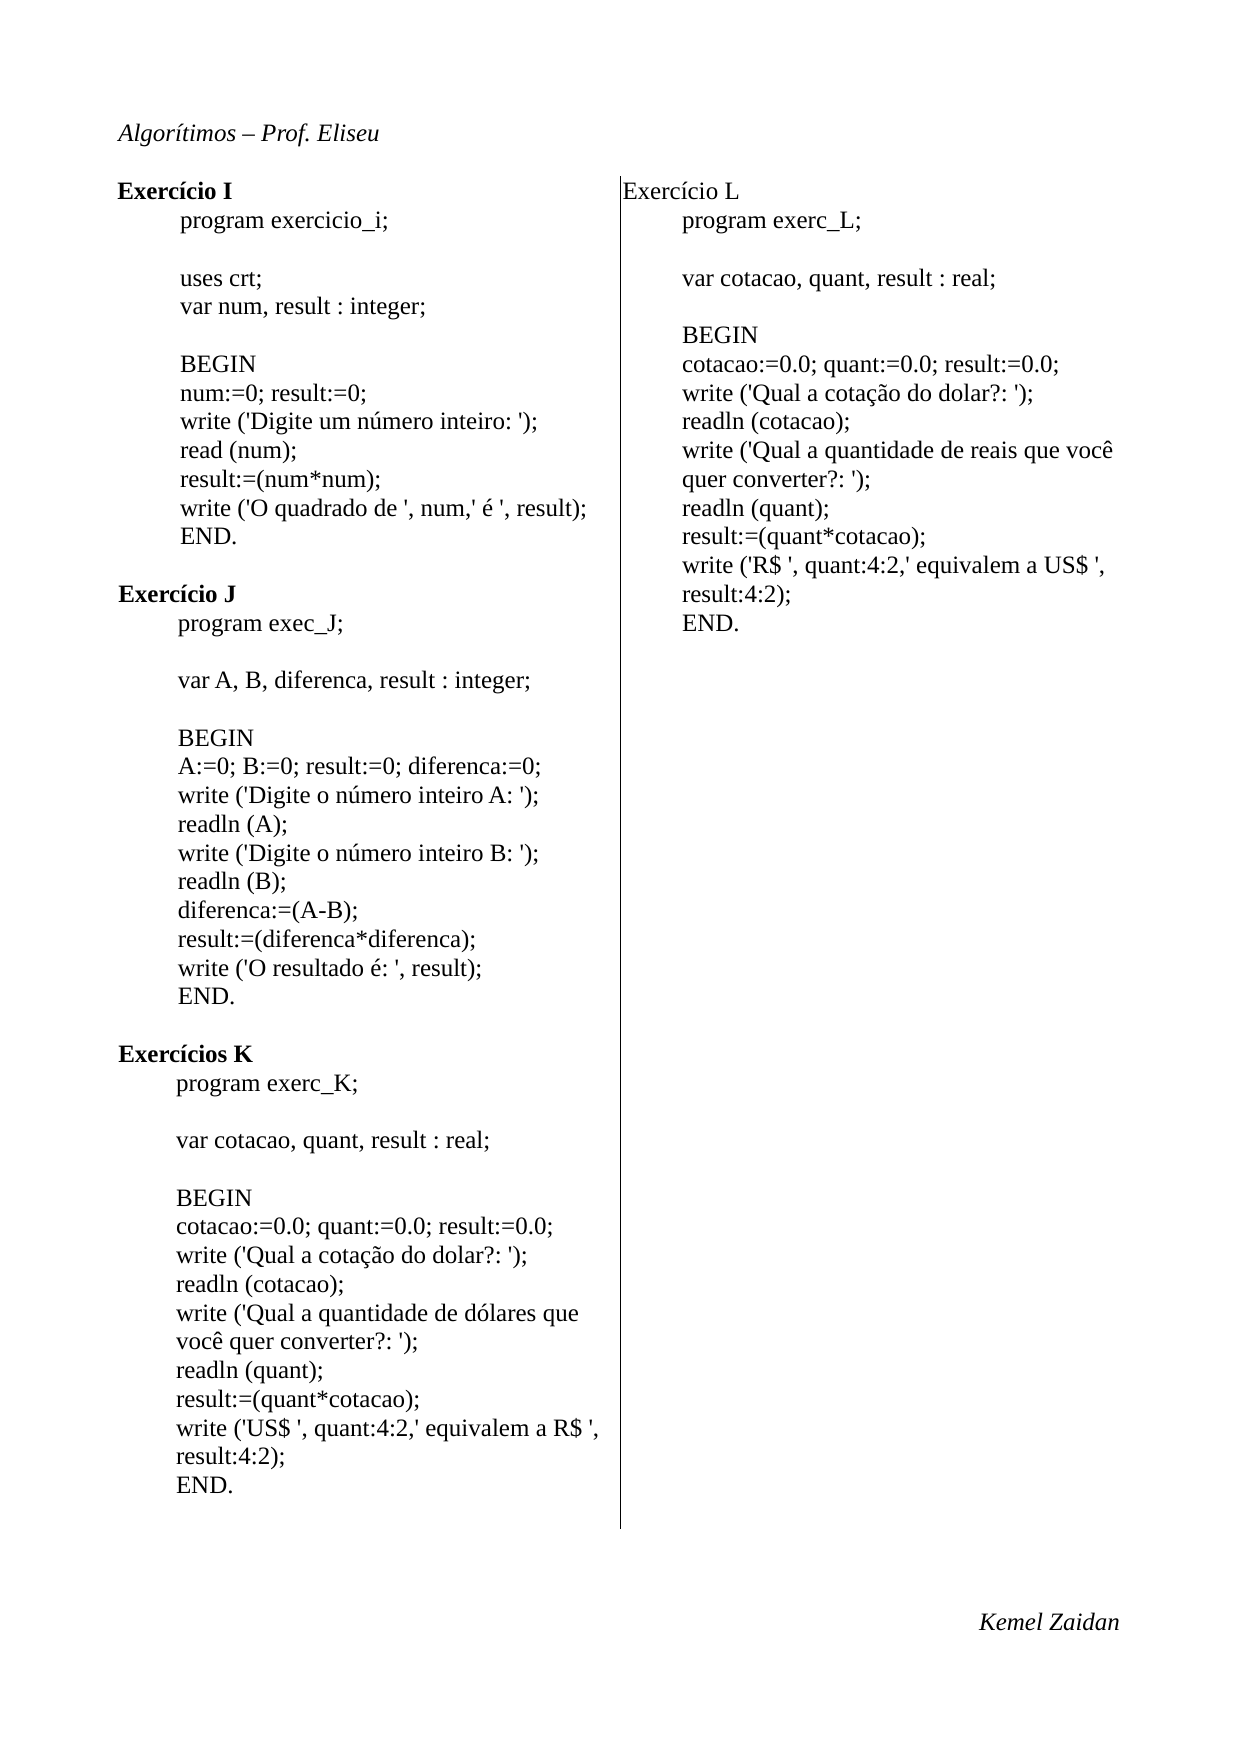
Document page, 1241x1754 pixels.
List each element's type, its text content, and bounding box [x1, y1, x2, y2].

text result:=(num*num); [180, 464, 618, 493]
text result:=(quant*cotacao); [682, 521, 1122, 550]
text program exerc_L; [682, 205, 1122, 234]
text A:=0; B:=0; result:=0; diferenca:=0; [178, 751, 618, 780]
text readln (A); [178, 809, 618, 838]
text var cotacao, quant, result : real; [682, 263, 1122, 291]
text num:=0; result:=0; [180, 378, 618, 406]
text BEGIN [178, 723, 618, 751]
text program exercicio_i; [180, 205, 618, 234]
text BEGIN [682, 320, 1122, 349]
text write ('O quadrado de ', num,' é ', result); [180, 493, 618, 521]
text write ('Qual a cotação do dolar?: '); [682, 378, 1122, 406]
text END. [682, 608, 1122, 636]
text readln (cotacao); [176, 1269, 618, 1298]
text uses crt; [180, 263, 618, 291]
text result:=(quant*cotacao); [176, 1384, 618, 1413]
text readln (quant); [176, 1355, 618, 1384]
text readln (cotacao); [682, 406, 1122, 435]
text readln (B); [178, 866, 618, 895]
text diferenca:=(A-B); [178, 895, 618, 924]
text write ('Digite o número inteiro A: '); [178, 780, 618, 809]
text write ('US$ ', quant:4:2,' equivalem a R$ ', result:4:2); [176, 1413, 618, 1470]
text write ('R$ ', quant:4:2,' equivalem a US$ ', result:4:2); [682, 550, 1122, 608]
text write ('Digite o número inteiro B: '); [178, 838, 618, 866]
text cotacao:=0.0; quant:=0.0; result:=0.0; [176, 1211, 618, 1240]
text var num, result : integer; [180, 291, 618, 320]
text var cotacao, quant, result : real; [176, 1125, 618, 1154]
text Exercícios K [118, 1039, 618, 1068]
text END. [176, 1470, 618, 1499]
text write ('Qual a quantidade de dólares que você quer converter?: '); [176, 1298, 618, 1355]
text END. [180, 521, 618, 550]
text readln (quant); [682, 493, 1122, 521]
text read (num); [180, 435, 618, 464]
text BEGIN [180, 349, 618, 378]
text Exercício I [117, 176, 618, 205]
text program exec_J; [178, 608, 618, 636]
text Exercício L [622, 176, 1122, 205]
text write ('Qual a quantidade de reais que você quer converter?: '); [682, 435, 1122, 493]
text write ('O resultado é: ', result); [178, 953, 618, 981]
text END. [178, 981, 618, 1010]
text cotacao:=0.0; quant:=0.0; result:=0.0; [682, 349, 1122, 378]
text write ('Qual a cotação do dolar?: '); [176, 1240, 618, 1269]
text program exerc_K; [176, 1068, 618, 1096]
text var A, B, diferenca, result : integer; [178, 665, 618, 694]
text write ('Digite um número inteiro: '); [180, 406, 618, 435]
text BEGIN [176, 1183, 618, 1211]
text Exercício J [118, 579, 618, 608]
text result:=(diferenca*diferenca); [178, 924, 618, 953]
